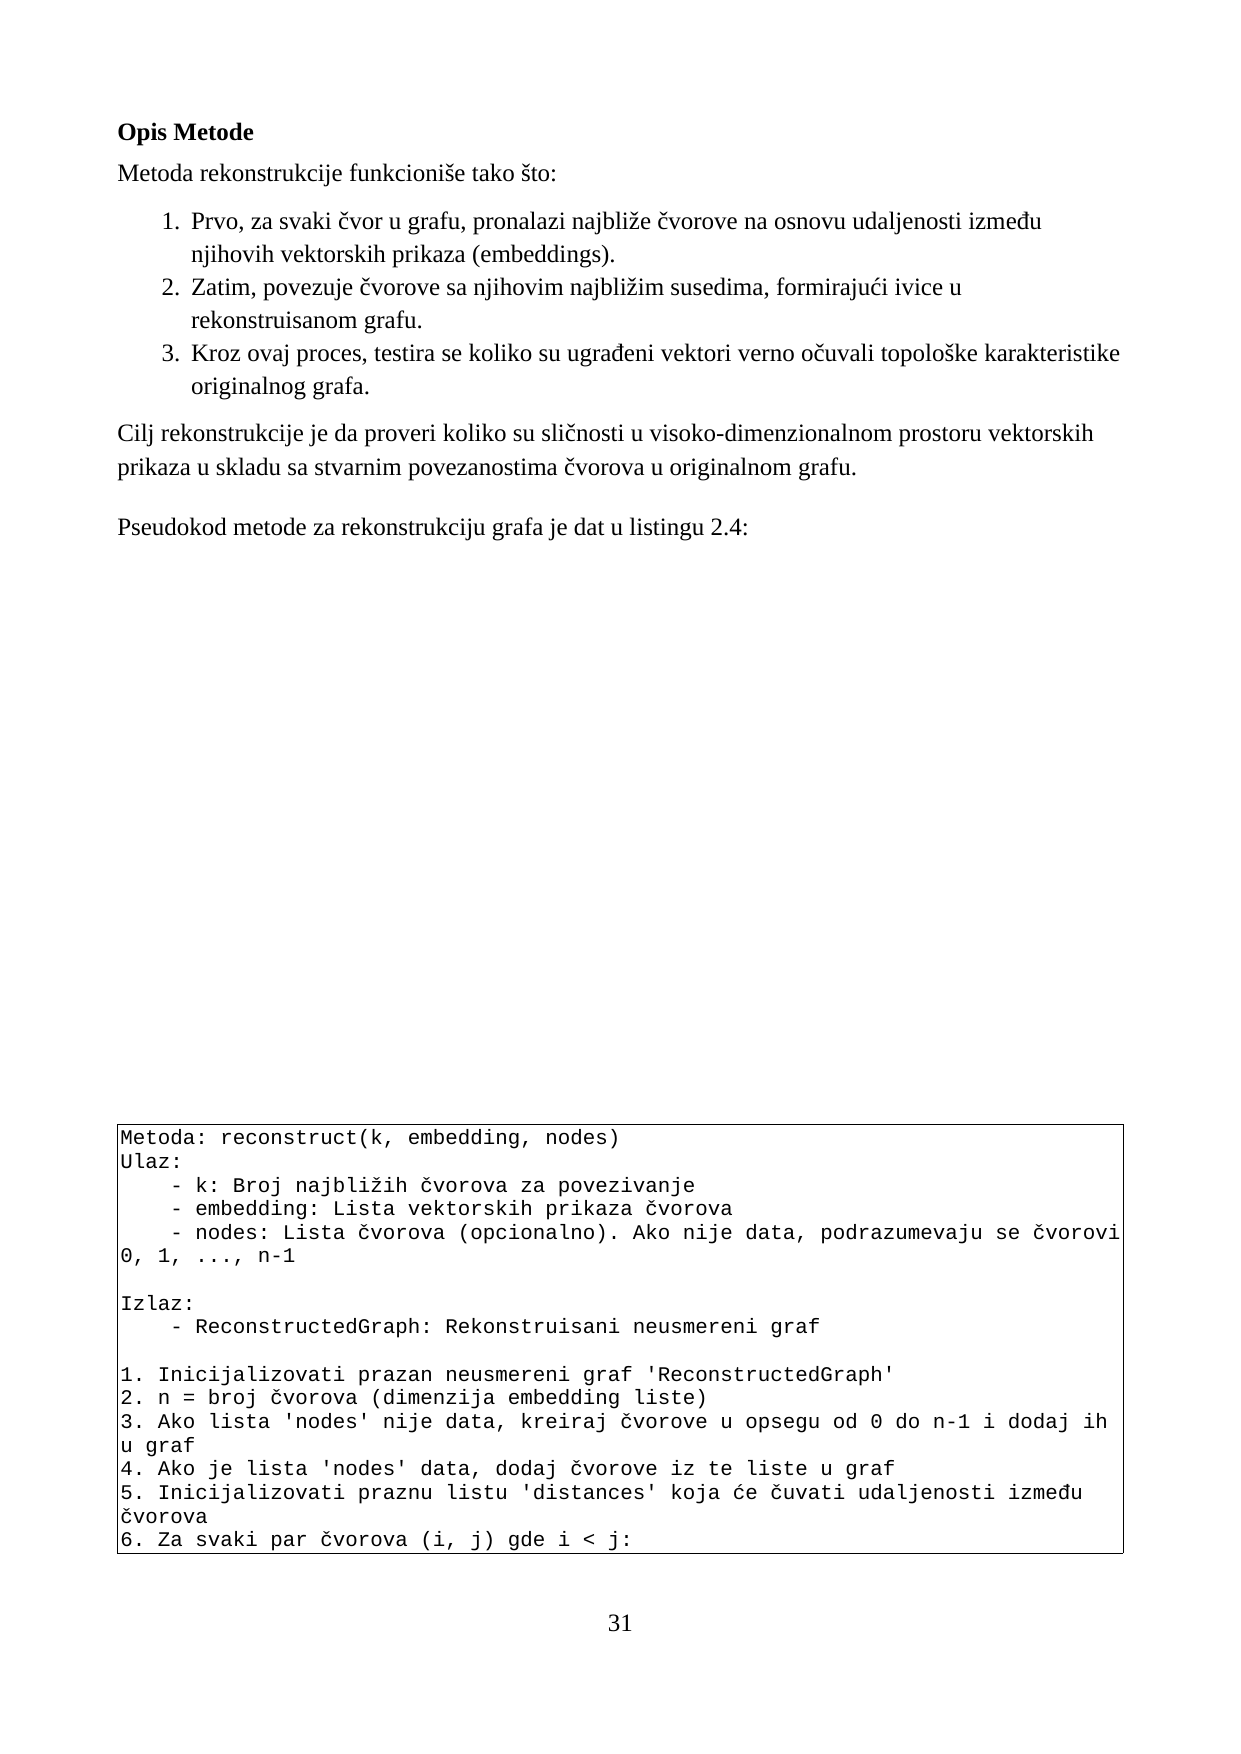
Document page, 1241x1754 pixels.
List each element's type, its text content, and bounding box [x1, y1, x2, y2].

subtitle Pseudokod metode za rekonstrukciju grafa je dat u listingu 2.4: [117, 512, 1123, 540]
text 5. Inicijalizovati praznu listu 'distances' koja će čuvati udaljenosti između čvorova [118, 1479, 1123, 1526]
text - embedding: Lista vektorskih prikaza čvorova [118, 1195, 1123, 1219]
text Cilj rekonstrukcije je da proveri koliko su sličnosti u visoko-dimenzionalnom prostoru vektorskih prikaza u skladu sa stvarnim povezanostima čvorova u originalnom grafu. [117, 418, 1123, 480]
list Zatim, povezuje čvorove sa njihovim najbližim susedima, formirajući ivice u rekonstruisanom grafu. [161, 272, 1123, 334]
text 3. Ako lista 'nodes' nije data, kreiraj čvorove u opsegu od 0 do n-1 i dodaj ih u graf [118, 1408, 1123, 1455]
text 1. Inicijalizovati prazan neusmereni graf 'ReconstructedGraph' [118, 1361, 1123, 1384]
text Metoda rekonstrukcije funkcioniše tako što: [117, 158, 1123, 187]
text Metoda: reconstruct(k, embedding, nodes) [118, 1125, 1123, 1148]
text Izlaz: [118, 1290, 1123, 1313]
text 2. n = broj čvorova (dimenzija embedding liste) [118, 1384, 1123, 1408]
text 4. Ako je lista 'nodes' data, dodaj čvorove iz te liste u graf [118, 1455, 1123, 1479]
text - k: Broj najbližih čvorova za povezivanje [118, 1171, 1123, 1195]
subtitle Opis Metode [117, 117, 1123, 146]
text - ReconstructedGraph: Rekonstruisani neusmereni graf [118, 1313, 1123, 1340]
text 6. Za svaki par čvorova (i, j) gde i < j: [118, 1526, 1123, 1553]
list Kroz ovaj proces, testira se koliko su ugrađeni vektori verno očuvali topološke karakteristike originalnog grafa. [161, 338, 1123, 400]
text Ulaz: [118, 1148, 1123, 1171]
list Prvo, za svaki čvor u grafu, pronalazi najbliže čvorove na osnovu udaljenosti između njihovih vektorskih prikaza (embeddings). [161, 206, 1123, 268]
text - nodes: Lista čvorova (opcionalno). Ako nije data, podrazumevaju se čvorovi 0, 1, ..., n-1 [118, 1219, 1123, 1269]
